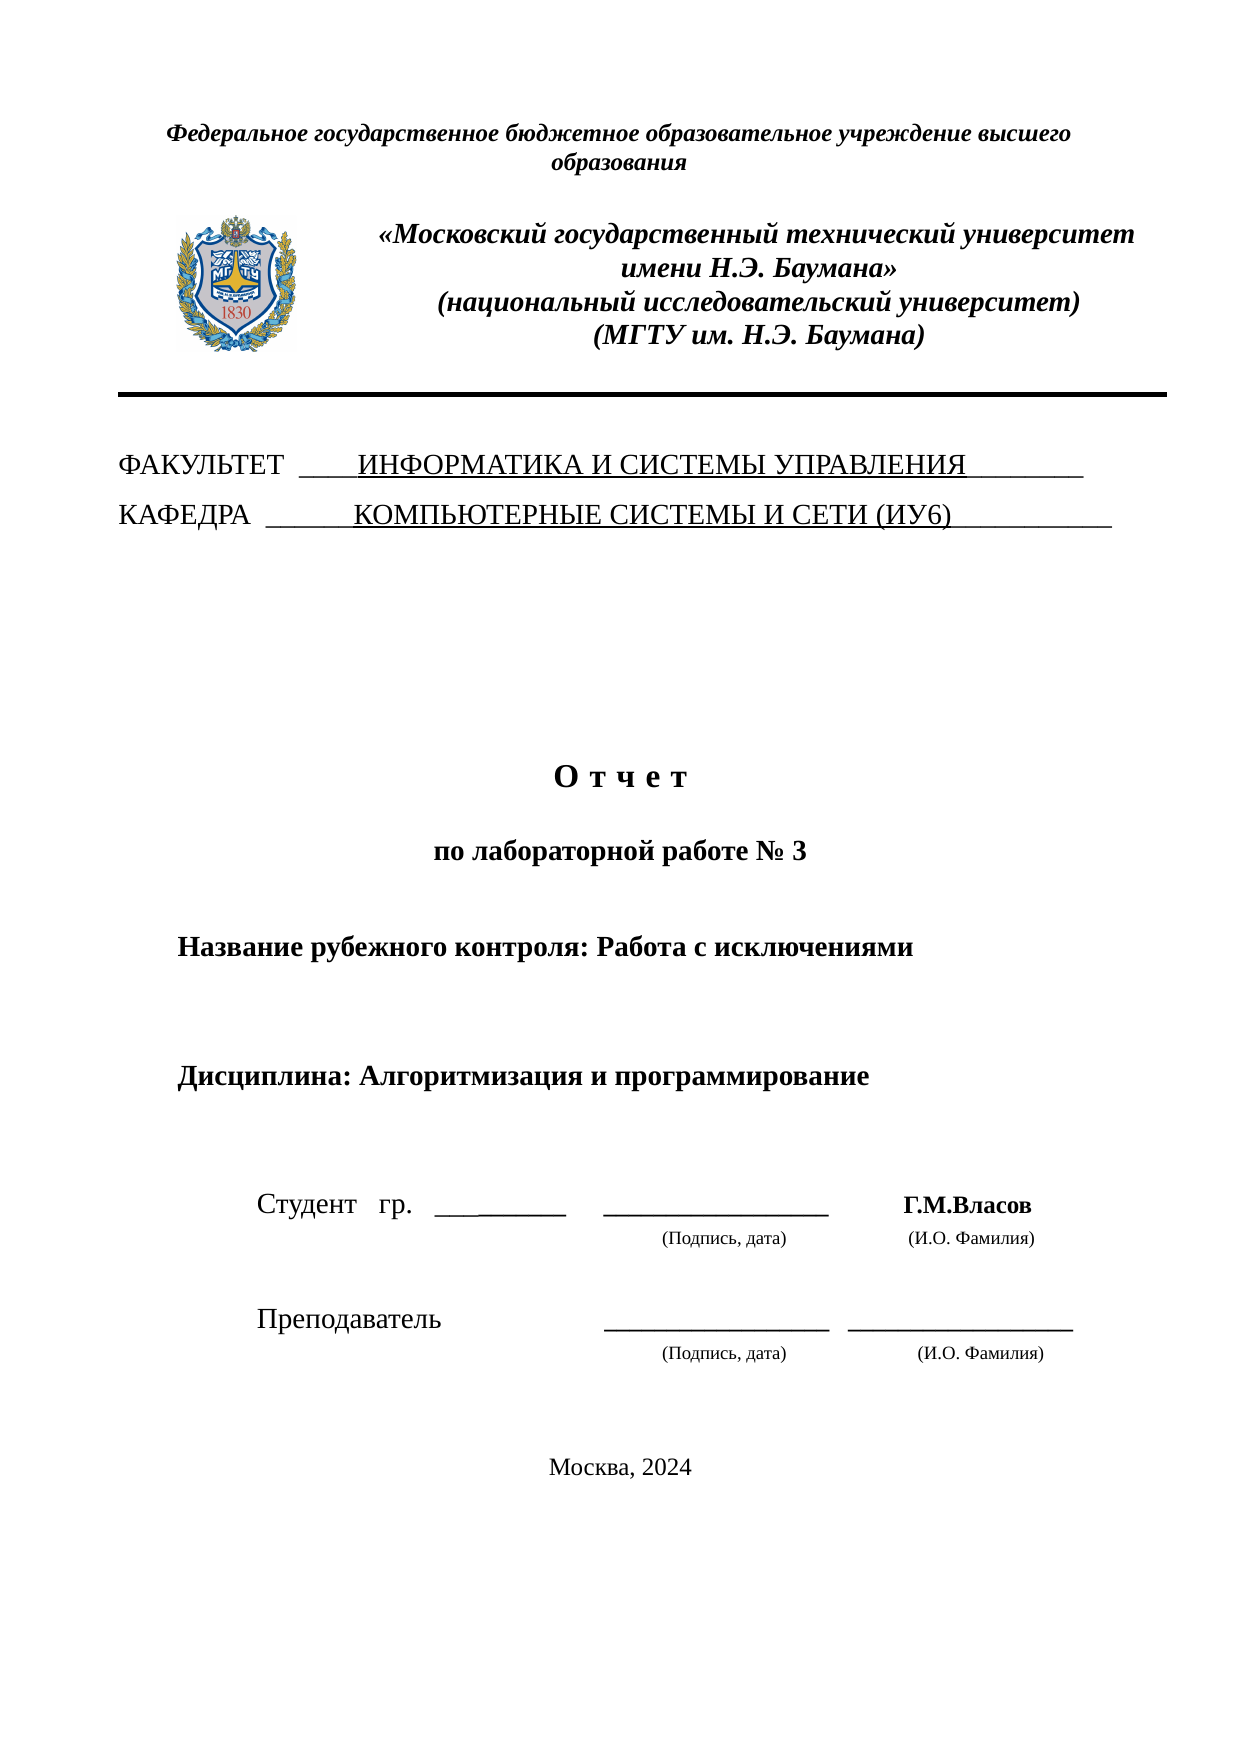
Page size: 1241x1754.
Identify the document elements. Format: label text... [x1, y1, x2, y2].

text (Подпись, дата) (И.О. Фамилия) [118, 1335, 1122, 1366]
subtitle Отчет [118, 757, 1122, 795]
text Дисциплина: Алгоритмизация и программирование [177, 1058, 1122, 1092]
table_header «Московский государственный технический университет имени Н.Э. Баумана» (национальный исследовательский университет) (МГТУ им. Н.Э. Баумана) [354, 176, 1167, 392]
text (Подпись, дата) (И.О. Фамилия) [118, 1219, 1122, 1251]
text КАФЕДРА ______Компьютерные Системы и сети (ИУ6)___________ [118, 497, 1122, 531]
text Название рубежного контроля: Работа с исключениями [177, 929, 1122, 962]
text Москва, 2024 [118, 1452, 1122, 1481]
text по лабораторной работе № 3 [118, 833, 1122, 866]
picture [176, 215, 297, 352]
subtitle ФАКУЛЬТЕТ ____ИНФОРМАТИКА И СИСТЕМЫ УПРАВЛЕНИЯ________ [118, 447, 1122, 481]
text Студент гр. __________ __________________ Г.М.Власов [118, 1188, 1122, 1219]
text Преподаватель __________________ __________________ [118, 1303, 1122, 1335]
table_header [118, 176, 354, 392]
text Федеральное государственное бюджетное образовательное учреждение высшего образования [118, 118, 1122, 176]
